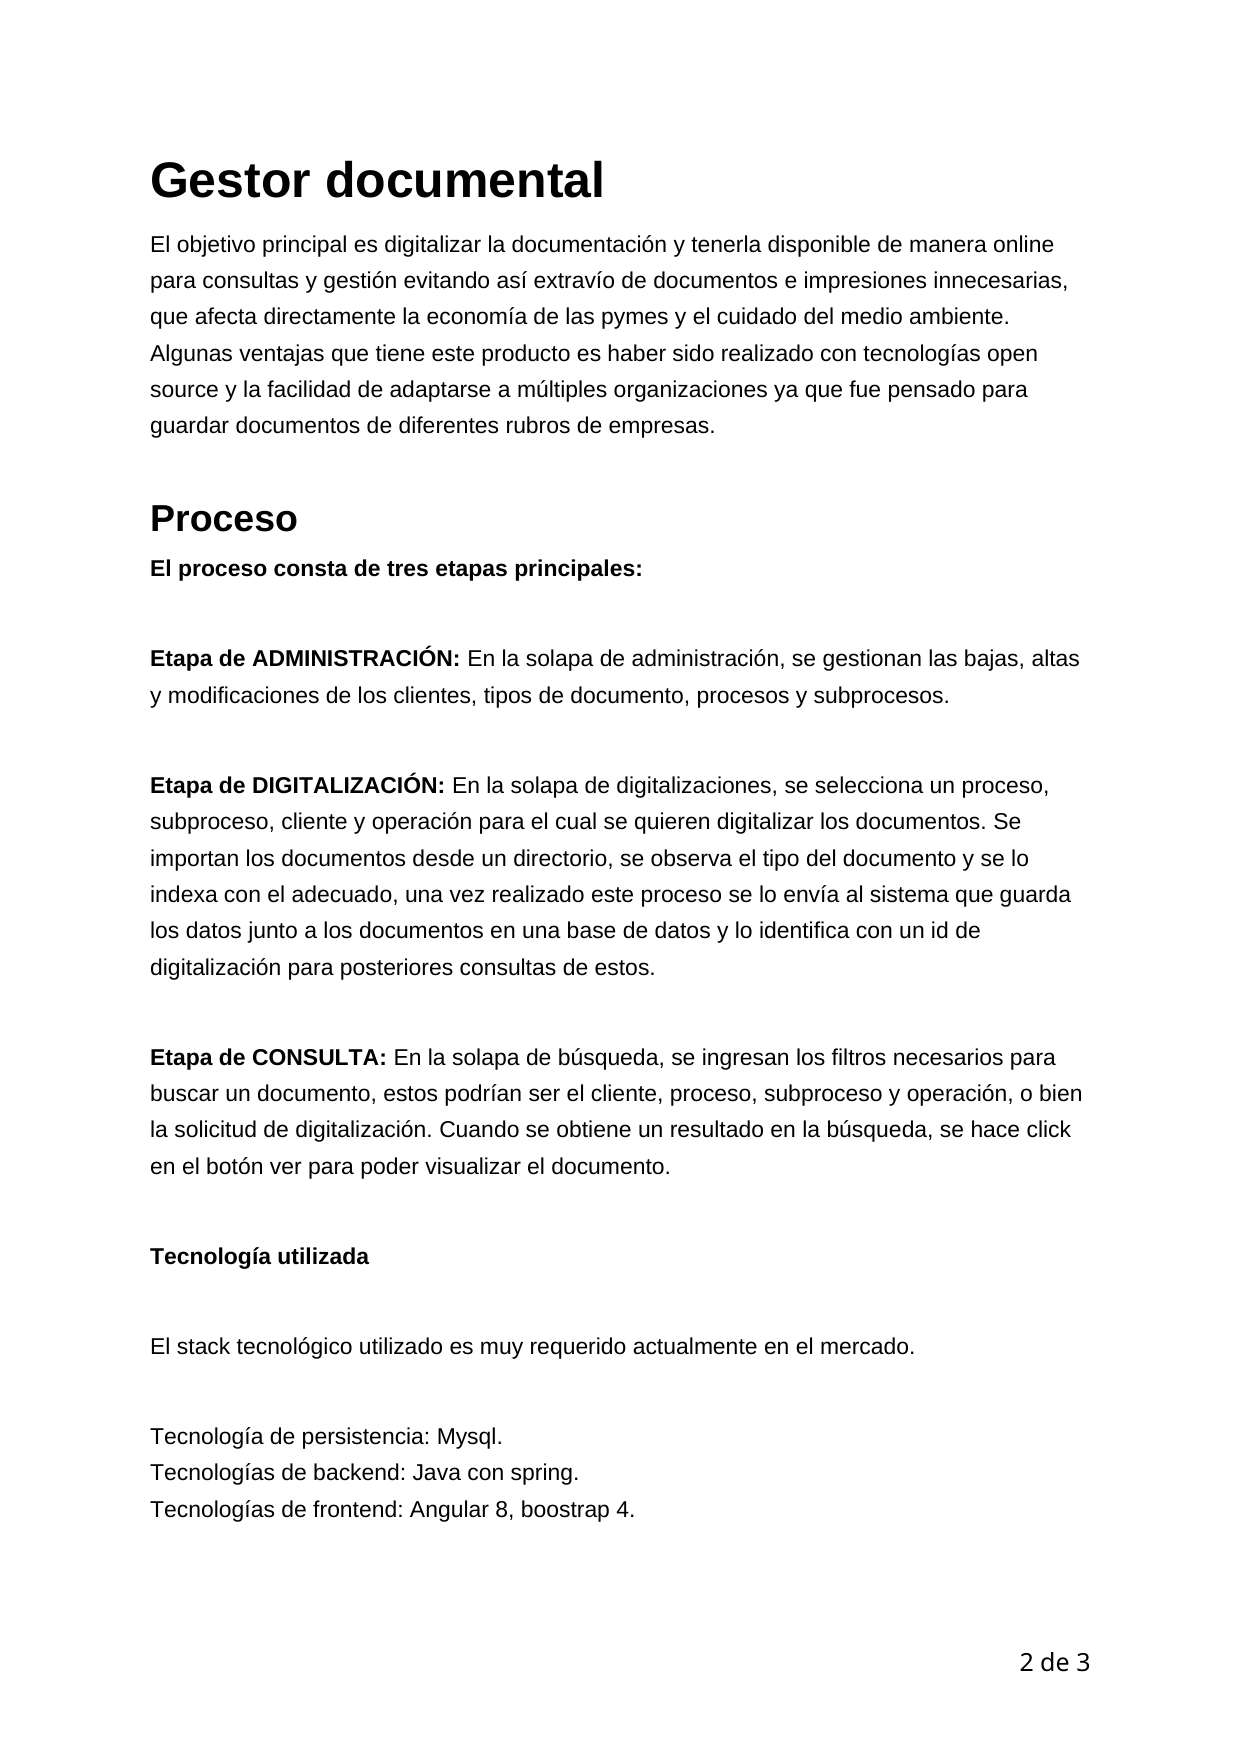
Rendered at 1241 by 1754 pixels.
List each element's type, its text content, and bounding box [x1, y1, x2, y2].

text Proceso [150, 496, 1090, 539]
text Etapa de ADMINISTRACIÓN: En la solapa de administración, se gestionan las bajas, altas y modificaciones de los clientes, tipos de documento, procesos y subprocesos. [150, 645, 1090, 708]
text El stack tecnológico utilizado es muy requerido actualmente en el mercado. [150, 1333, 1090, 1359]
text Etapa de DIGITALIZACIÓN: En la solapa de digitalizaciones, se selecciona un proceso, subproceso, cliente y operación para el cual se quieren digitalizar los documentos. Se importan los documentos desde un directorio, se observa el tipo del documento y se lo indexa con el adecuado, una vez realizado este proceso se lo envía al sistema que guarda los datos junto a los documentos en una base de datos y lo identifica con un id de digitalización para posteriores consultas de estos. [150, 772, 1090, 980]
text Tecnologías de backend: Java con spring. [150, 1459, 1090, 1486]
text El objetivo principal es digitalizar la documentación y tenerla disponible de manera online para consultas y gestión evitando así extravío de documentos e impresiones innecesarias, que afecta directamente la economía de las pymes y el cuidado del medio ambiente. Algunas ventajas que tiene este producto es haber sido realizado con tecnologías open source y la facilidad de adaptarse a múltiples organizaciones ya que fue pensado para guardar documentos de diferentes rubros de empresas. [150, 231, 1090, 439]
text Tecnología de persistencia: Mysql. [150, 1423, 1090, 1449]
text Tecnología utilizada [150, 1243, 1090, 1269]
text El proceso consta de tres etapas principales: [150, 555, 1090, 582]
text Tecnologías de frontend: Angular 8, boostrap 4. [150, 1496, 1090, 1522]
text Etapa de CONSULTA: En la solapa de búsqueda, se ingresan los filtros necesarios para buscar un documento, estos podrían ser el cliente, proceso, subproceso y operación, o bien la solicitud de digitalización. Cuando se obtiene un resultado en la búsqueda, se hace click en el botón ver para poder visualizar el documento. [150, 1044, 1090, 1179]
text Gestor documental [150, 150, 1090, 207]
